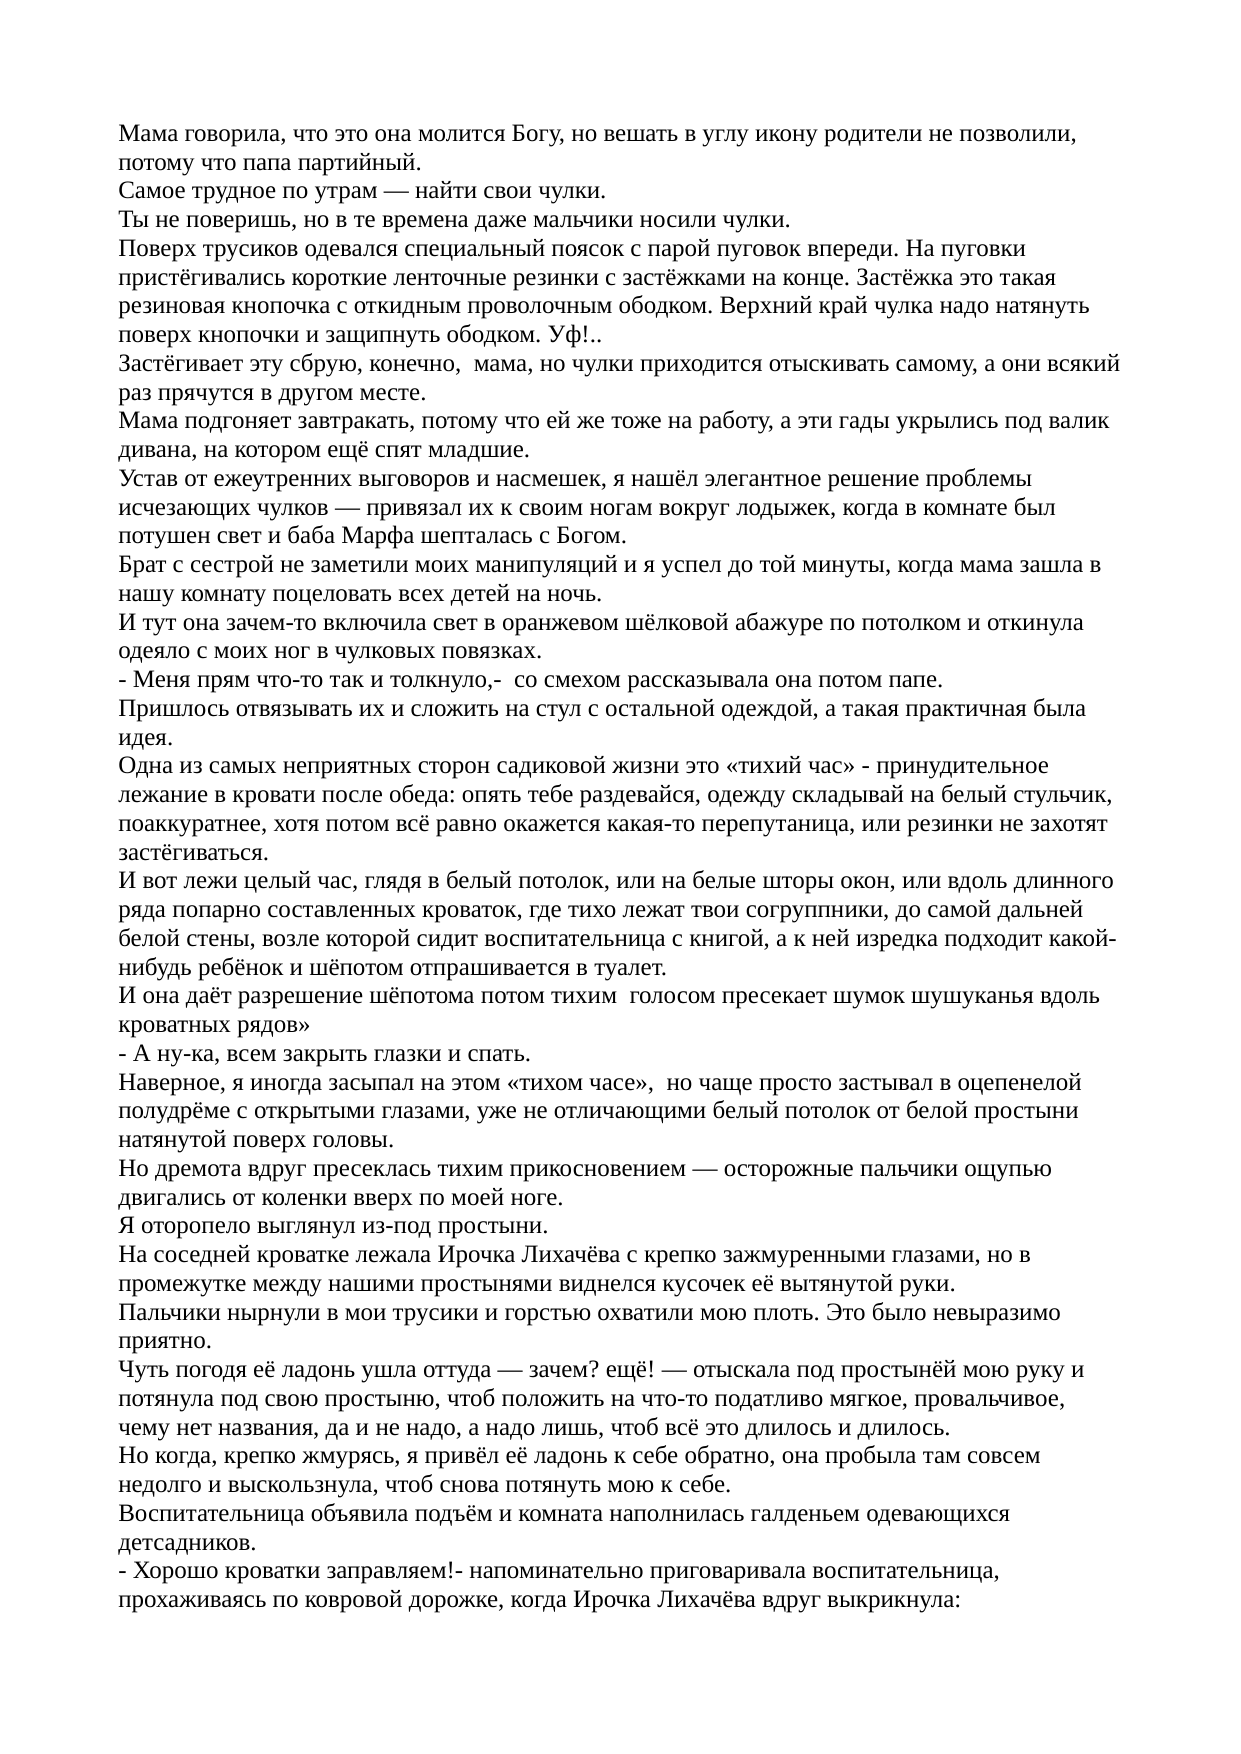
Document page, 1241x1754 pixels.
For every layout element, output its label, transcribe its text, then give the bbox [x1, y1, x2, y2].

text И тут она зачем-то включила свет в оранжевом шёлковой абажуре по потолком и откинула одеяло с моих ног в чулковых повязках. [118, 607, 1122, 664]
text Брат с сестрой не заметили моих манипуляций и я успел до той минуты, когда мама зашла в нашу комнату поцеловать всех детей на ночь. [118, 549, 1122, 607]
text Самое трудное по утрам — найти свои чулки. [118, 176, 1122, 204]
text Пришлось отвязывать их и сложить на стул с остальной одеждой, а такая практичная была идея. [118, 693, 1122, 751]
text Но дремота вдруг пресеклась тихим прикосновением — осторожные пальчики ощупью двигались от коленки вверх по моей ноге. [118, 1153, 1122, 1211]
text Мама говорила, что это она молится Богу, но вешать в углу икону родители не позволили, потому что папа партийный. [118, 118, 1122, 176]
text И вот лежи целый час, глядя в белый потолок, или на белые шторы окон, или вдоль длинного ряда попарно составленных кроваток, где тихо лежат твои согруппники, до самой дальней белой стены, возле которой сидит воспитательница с книгой, а к ней изредка подходит какой-нибудь ребёнок и шёпотом отпрашивается в туалет. [118, 866, 1122, 981]
text На соседней кроватке лежала Ирочка Лихачёва с крепко зажмуренными глазами, но в промежутке между нашими простынями виднелся кусочек её вытянутой руки. [118, 1239, 1122, 1297]
text Чуть погодя её ладонь ушла оттуда — зачем? ещё! — отыскала под простынёй мою руку и потянула под свою простыню, чтоб положить на что-то податливо мягкое, провальчивое, чему нет названия, да и не надо, а надо лишь, чтоб всё это длилось и длилось. [118, 1354, 1122, 1441]
text Воспитательница объявила подъём и комната наполнилась галденьем одевающихся детсадников. [118, 1498, 1122, 1556]
text - Хорошо кроватки заправляем!- напоминательно приговаривала воспитательница, прохаживаясь по ковровой дорожке, когда Ирочка Лихачёва вдруг выкрикнула: [118, 1556, 1122, 1613]
text Застёгивает эту сбрую, конечно, мама, но чулки приходится отыскивать самому, а они всякий раз прячутся в другом месте. [118, 348, 1122, 406]
text И она даёт разрешение шёпотома потом тихим голосом пресекает шумок шушуканья вдоль кроватных рядов» [118, 981, 1122, 1038]
text Пальчики нырнули в мои трусики и горстью охватили мою плоть. Это было невыразимо приятно. [118, 1297, 1122, 1354]
text Одна из самых неприятных сторон садиковой жизни это «тихий час» - принудительное лежание в кровати после обеда: опять тебе раздевайся, одежду складывай на белый стульчик, поаккуратнее, хотя потом всё равно окажется какая-то перепутаница, или резинки не захотят застёгиваться. [118, 751, 1122, 866]
text Мама подгоняет завтракать, потому что ей же тоже на работу, а эти гады укрылись под валик дивана, на котором ещё спят младшие. [118, 406, 1122, 463]
text Я оторопело выглянул из-под простыни. [118, 1211, 1122, 1239]
text - Меня прям что-то так и толкнуло,- со смехом рассказывала она потом папе. [118, 664, 1122, 693]
text Наверное, я иногда засыпал на этом «тихом часе», но чаще просто застывал в оцепенелой полудрёме с открытыми глазами, уже не отличающими белый потолок от белой простыни натянутой поверх головы. [118, 1067, 1122, 1153]
text - А ну-ка, всем закрыть глазки и спать. [118, 1038, 1122, 1067]
text Поверх трусиков одевался специальный поясок с парой пуговок впереди. На пуговки пристёгивались короткие ленточные резинки с застёжками на конце. Застёжка это такая резиновая кнопочка с откидным проволочным ободком. Верхний край чулка надо натянуть поверх кнопочки и защипнуть ободком. Уф!.. [118, 233, 1122, 348]
text Ты не поверишь, но в те времена даже мальчики носили чулки. [118, 204, 1122, 233]
text Устав от ежеутренних выговоров и насмешек, я нашёл элегантное решение проблемы исчезающих чулков — привязал их к своим ногам вокруг лодыжек, когда в комнате был потушен свет и баба Марфа шепталась с Богом. [118, 463, 1122, 549]
text Но когда, крепко жмурясь, я привёл её ладонь к себе обратно, она пробыла там совсем недолго и выскользнула, чтоб снова потянуть мою к себе. [118, 1441, 1122, 1498]
